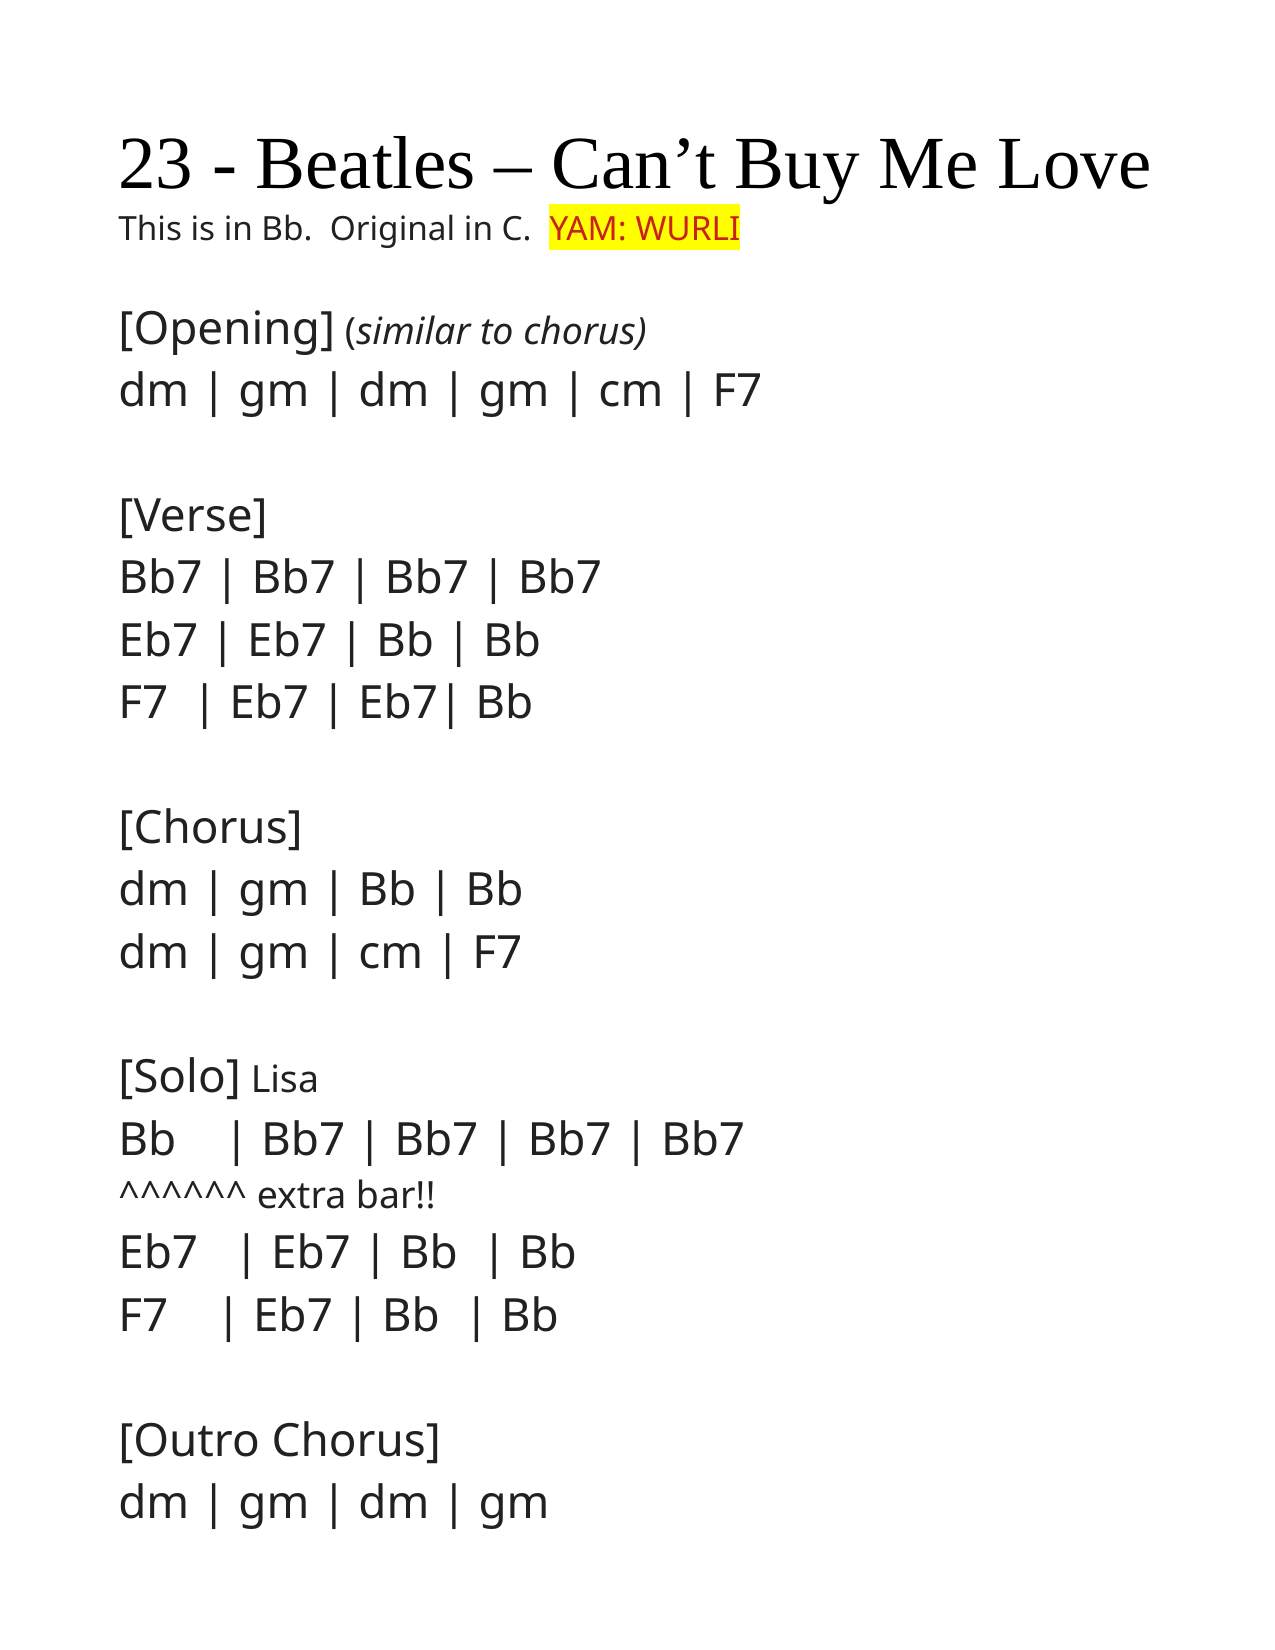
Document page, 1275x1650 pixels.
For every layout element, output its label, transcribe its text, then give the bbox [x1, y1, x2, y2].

text dm | gm | cm | F7 [118, 919, 1157, 982]
text [Verse] [118, 482, 1157, 545]
text dm | gm | dm | gm [118, 1469, 1157, 1532]
text Eb7 | Eb7 | Bb | Bb [118, 1220, 1157, 1282]
text Eb7 | Eb7 | Bb | Bb [118, 607, 1157, 669]
text 23 - Beatles – Can’t Buy Me Love [118, 118, 1157, 204]
text Bb | Bb7 | Bb7 | Bb7 | Bb7 [118, 1106, 1157, 1169]
text Bb7 | Bb7 | Bb7 | Bb7 [118, 545, 1157, 607]
text ^^^^^^ extra bar!! [118, 1169, 1157, 1220]
text dm | gm | Bb | Bb [118, 857, 1157, 919]
text [Chorus] [118, 794, 1157, 857]
text dm | gm | dm | gm | cm | F7 [118, 358, 1157, 420]
text This is in Bb. Original in C. YAM: WURLI [118, 204, 1157, 250]
text [Solo] Lisa [118, 1044, 1157, 1106]
text [Outro Chorus] [118, 1407, 1157, 1469]
text F7 | Eb7 | Eb7| Bb [118, 669, 1157, 732]
text [Opening] (similar to chorus) [118, 295, 1157, 358]
text F7 | Eb7 | Bb | Bb [118, 1282, 1157, 1344]
